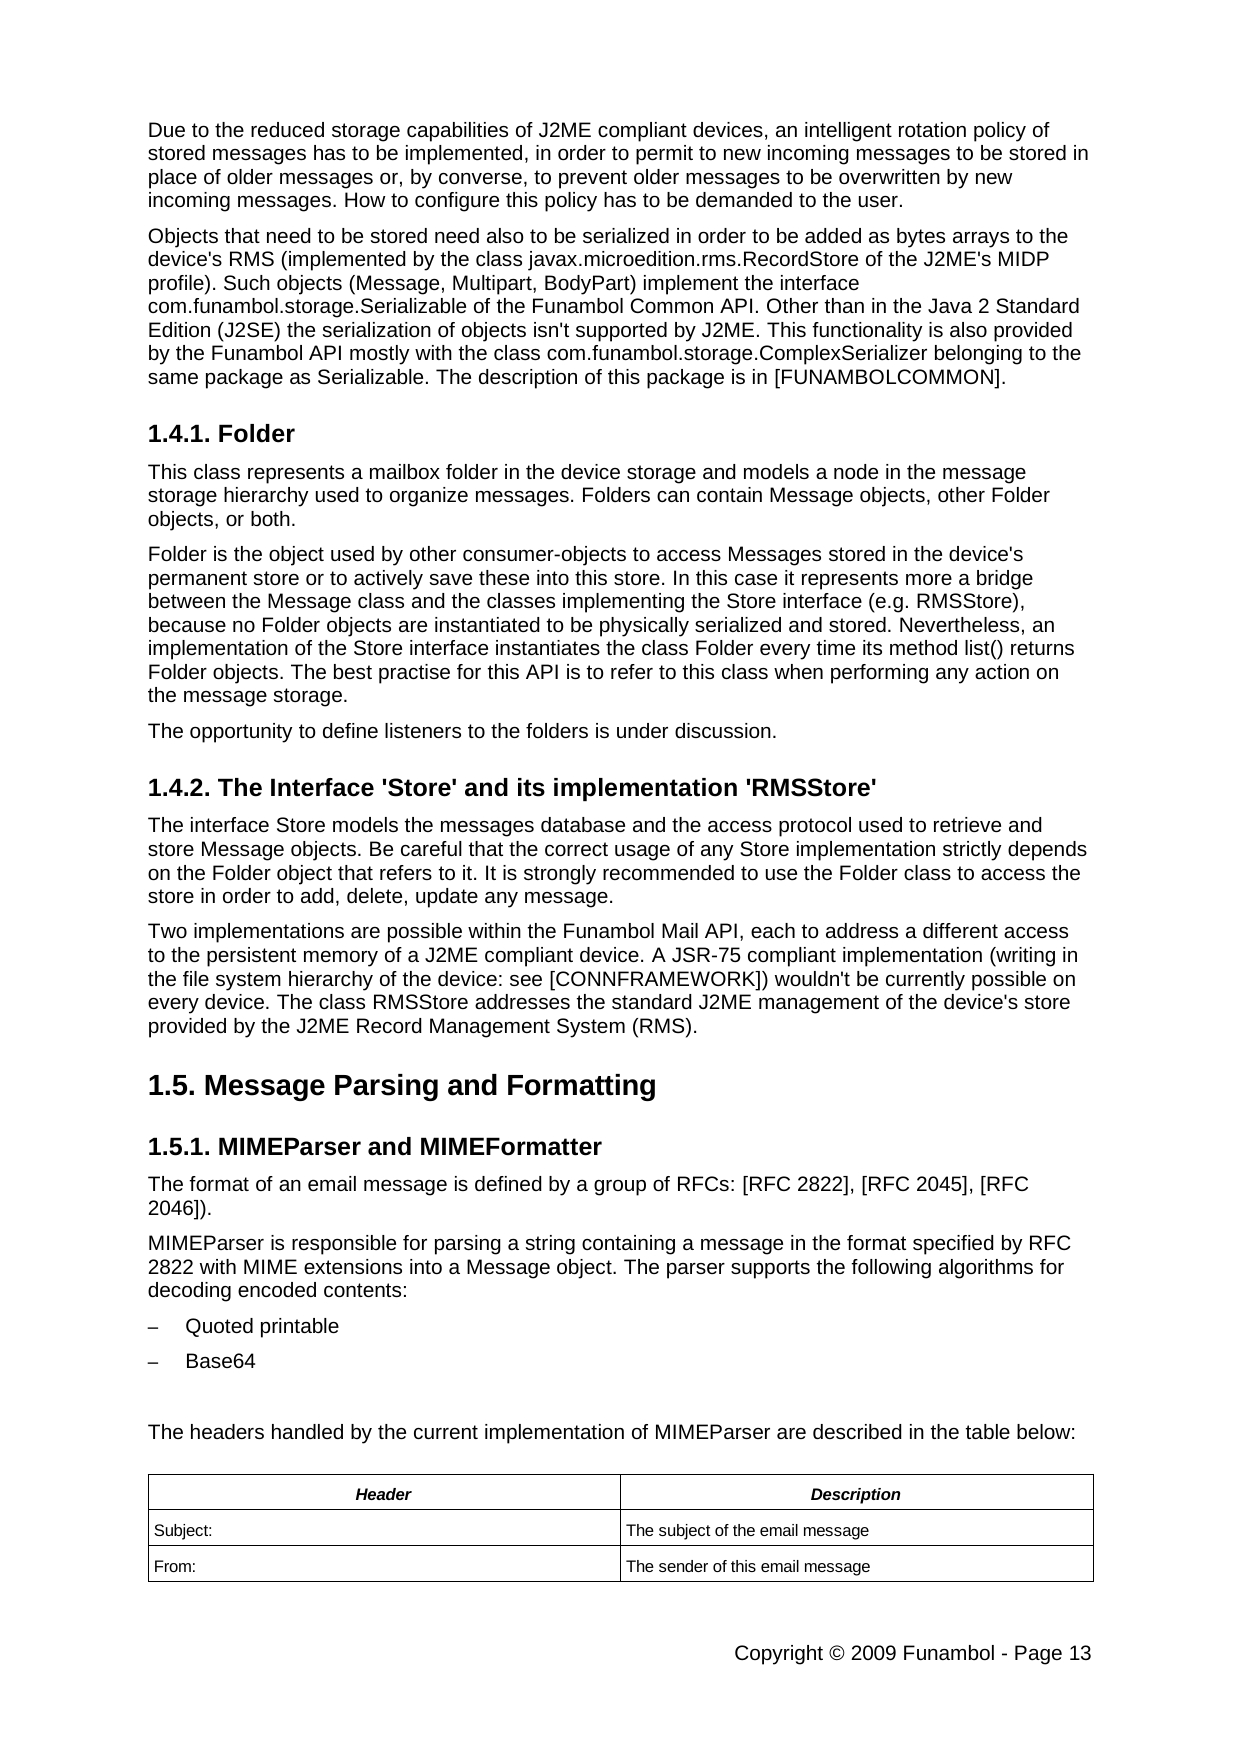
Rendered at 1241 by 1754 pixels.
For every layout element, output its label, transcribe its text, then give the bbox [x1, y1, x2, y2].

table_cell The sender of this email message [621, 1546, 1093, 1581]
table_cell Subject: [149, 1510, 620, 1545]
text MIMEParser is responsible for parsing a string containing a message in the format specified by RFC 2822 with MIME extensions into a Message object. The parser supports the following algorithms for decoding encoded contents: [148, 1232, 1093, 1302]
text Two implementations are possible within the Funambol Mail API, each to address a different access to the persistent memory of a J2ME compliant device. A JSR-75 compliant implementation (writing in the file system hierarchy of the device: see [CONNFRAMEWORK]) wouldn't be currently possible on every device. The class RMSStore addresses the standard J2ME management of the device's store provided by the J2ME Record Management System (RMS). [148, 920, 1093, 1038]
table_cell From: [149, 1546, 620, 1581]
text Folder is the object used by other consumer-objects to access Messages stored in the device's permanent store or to actively save these into this store. In this case it represents more a bridge between the Message class and the classes implementing the Store interface (e.g. RMSStore), because no Folder objects are instantiated to be physically serialized and stored. Nevertheless, an implementation of the Store interface instantiates the class Folder every time its method list() returns Folder objects. The best practise for this API is to refer to this class when performing any action on the message storage. [148, 543, 1093, 707]
table_cell The subject of the email message [621, 1510, 1093, 1545]
text The headers handled by the current implementation of MIMEParser are described in the table below: [148, 1420, 1093, 1444]
text This class represents a mailbox folder in the device storage and models a node in the message storage hierarchy used to organize messages. Folders can contain Message objects, other Folder objects, or both. [148, 460, 1093, 531]
text Objects that need to be stored need also to be serialized in order to be added as bytes arrays to the device's RMS (implemented by the class javax.microedition.rms.RecordStore of the J2ME's MIDP profile). Such objects (Message, Multipart, BodyPart) implement the interface com.funambol.storage.Serializable of the Funambol Common API. Other than in the Java 2 Standard Edition (J2SE) the serialization of objects isn't supported by J2ME. This functionality is also provided by the Funambol API mostly with the class com.funambol.storage.ComplexSerializer belonging to the same package as Serializable. The description of this package is in [FUNAMBOLCOMMON]. [148, 224, 1093, 389]
text The opportunity to define listeners to the folders is under discussion. [148, 719, 1093, 743]
table_header Description [621, 1475, 1093, 1509]
list Quoted printable [148, 1314, 1093, 1338]
subtitle The Interface 'Store' and its implementation 'RMSStore' [148, 774, 1093, 802]
list Base64 [148, 1349, 1093, 1373]
table_header Header [149, 1475, 620, 1509]
text The interface Store models the messages database and the access protocol used to retrieve and store Message objects. Be careful that the correct usage of any Store implementation strictly depends on the Folder object that refers to it. It is strongly recommended to use the Folder class to access the store in order to add, delete, update any message. [148, 814, 1093, 908]
text Due to the reduced storage capabilities of J2ME compliant devices, an intelligent rotation policy of stored messages has to be implemented, in order to permit to new incoming messages to be stored in place of older messages or, by converse, to prevent older messages to be overwritten by new incoming messages. How to configure this policy has to be demanded to the user. [148, 118, 1093, 212]
text The format of an email message is defined by a group of RFCs: [RFC 2822], [RFC 2045], [RFC 2046]). [148, 1173, 1093, 1220]
subtitle Message Parsing and Formatting [148, 1069, 1093, 1101]
subtitle MIMEParser and MIMEFormatter [148, 1132, 1093, 1160]
subtitle Folder [148, 420, 1093, 448]
